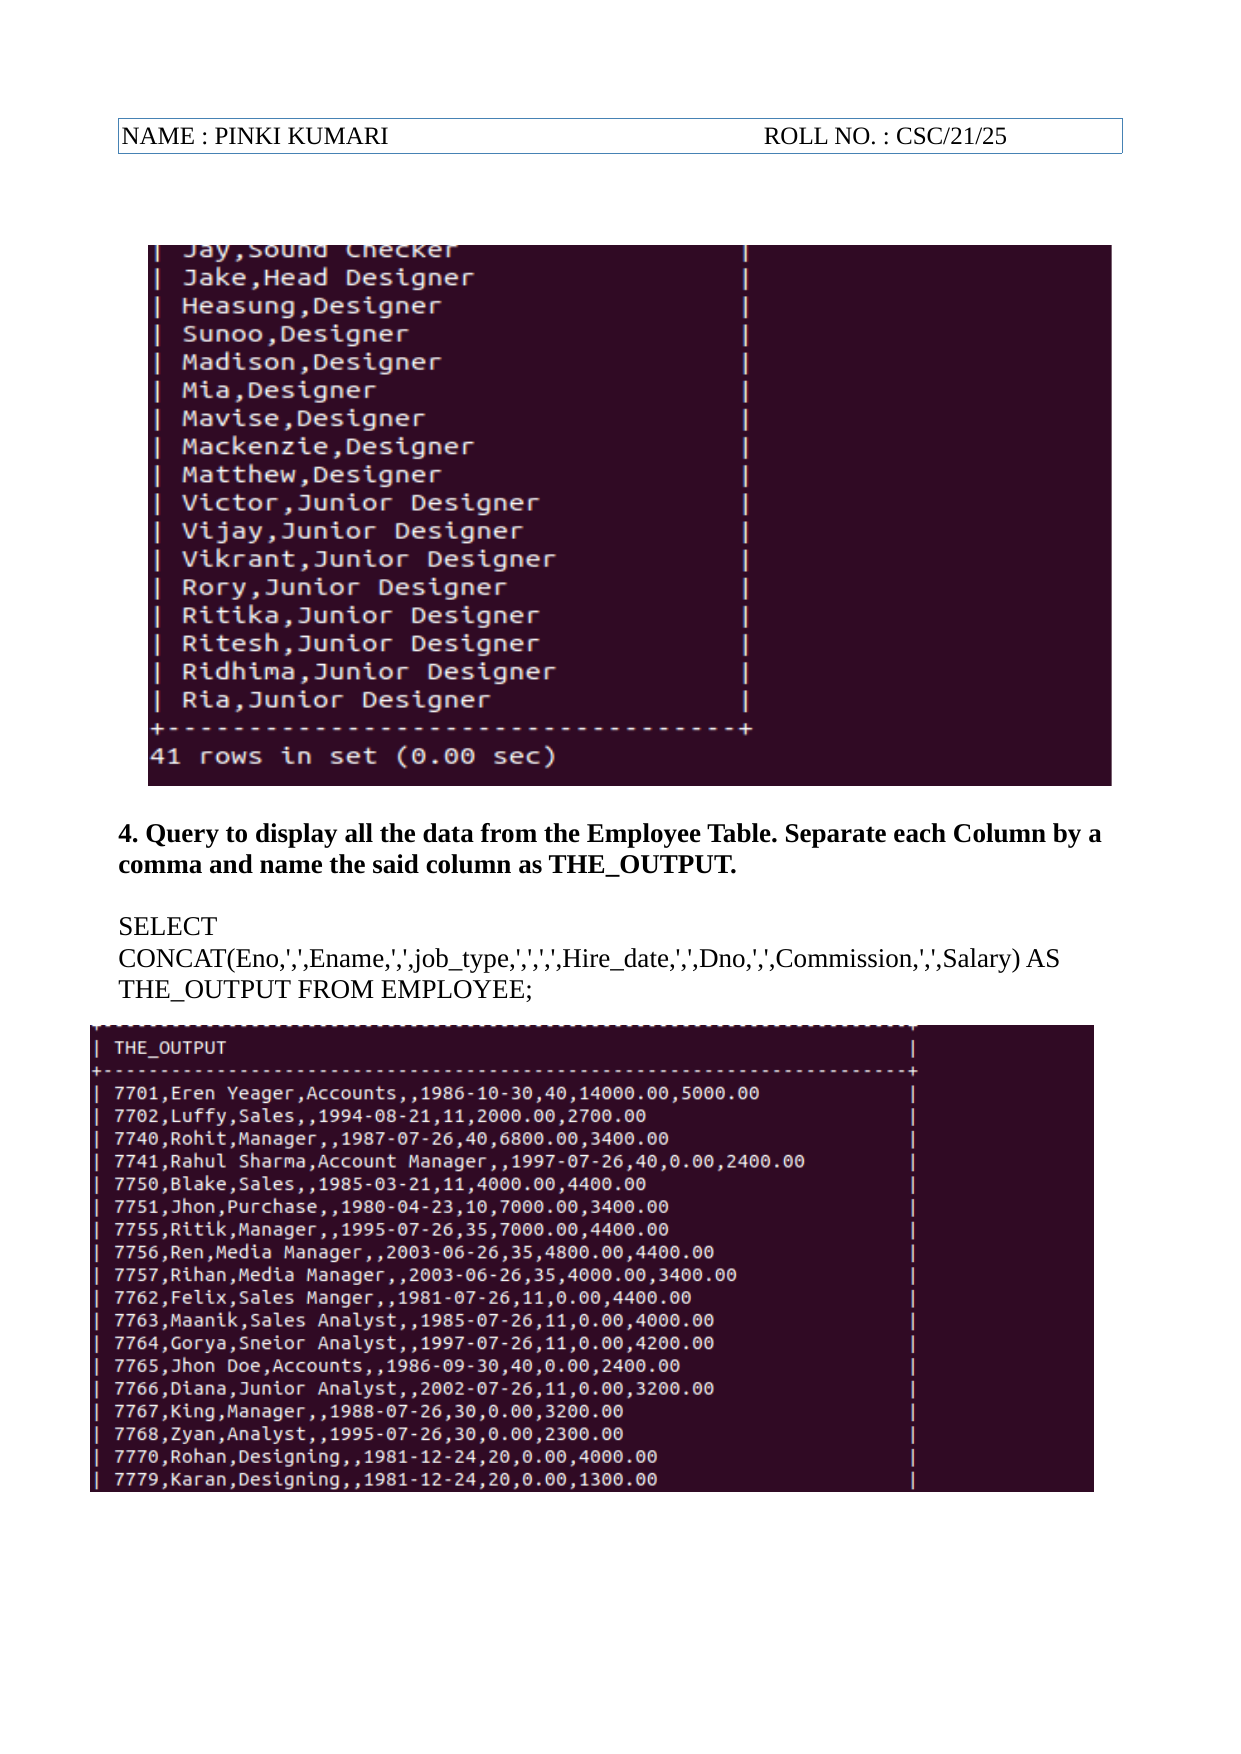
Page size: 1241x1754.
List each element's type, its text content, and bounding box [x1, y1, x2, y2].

text SELECT CONCAT(Eno,',',Ename,',',job_type,',',',',Hire_date,',',Dno,',',Commission,',',Salary) AS THE_OUTPUT FROM EMPLOYEE; [118, 911, 1122, 1004]
picture [90, 1025, 1094, 1492]
picture [148, 245, 1112, 786]
text 4. Query to display all the data from the Employee Table. Separate each Column by a comma and name the said column as THE_OUTPUT. [118, 183, 1122, 911]
